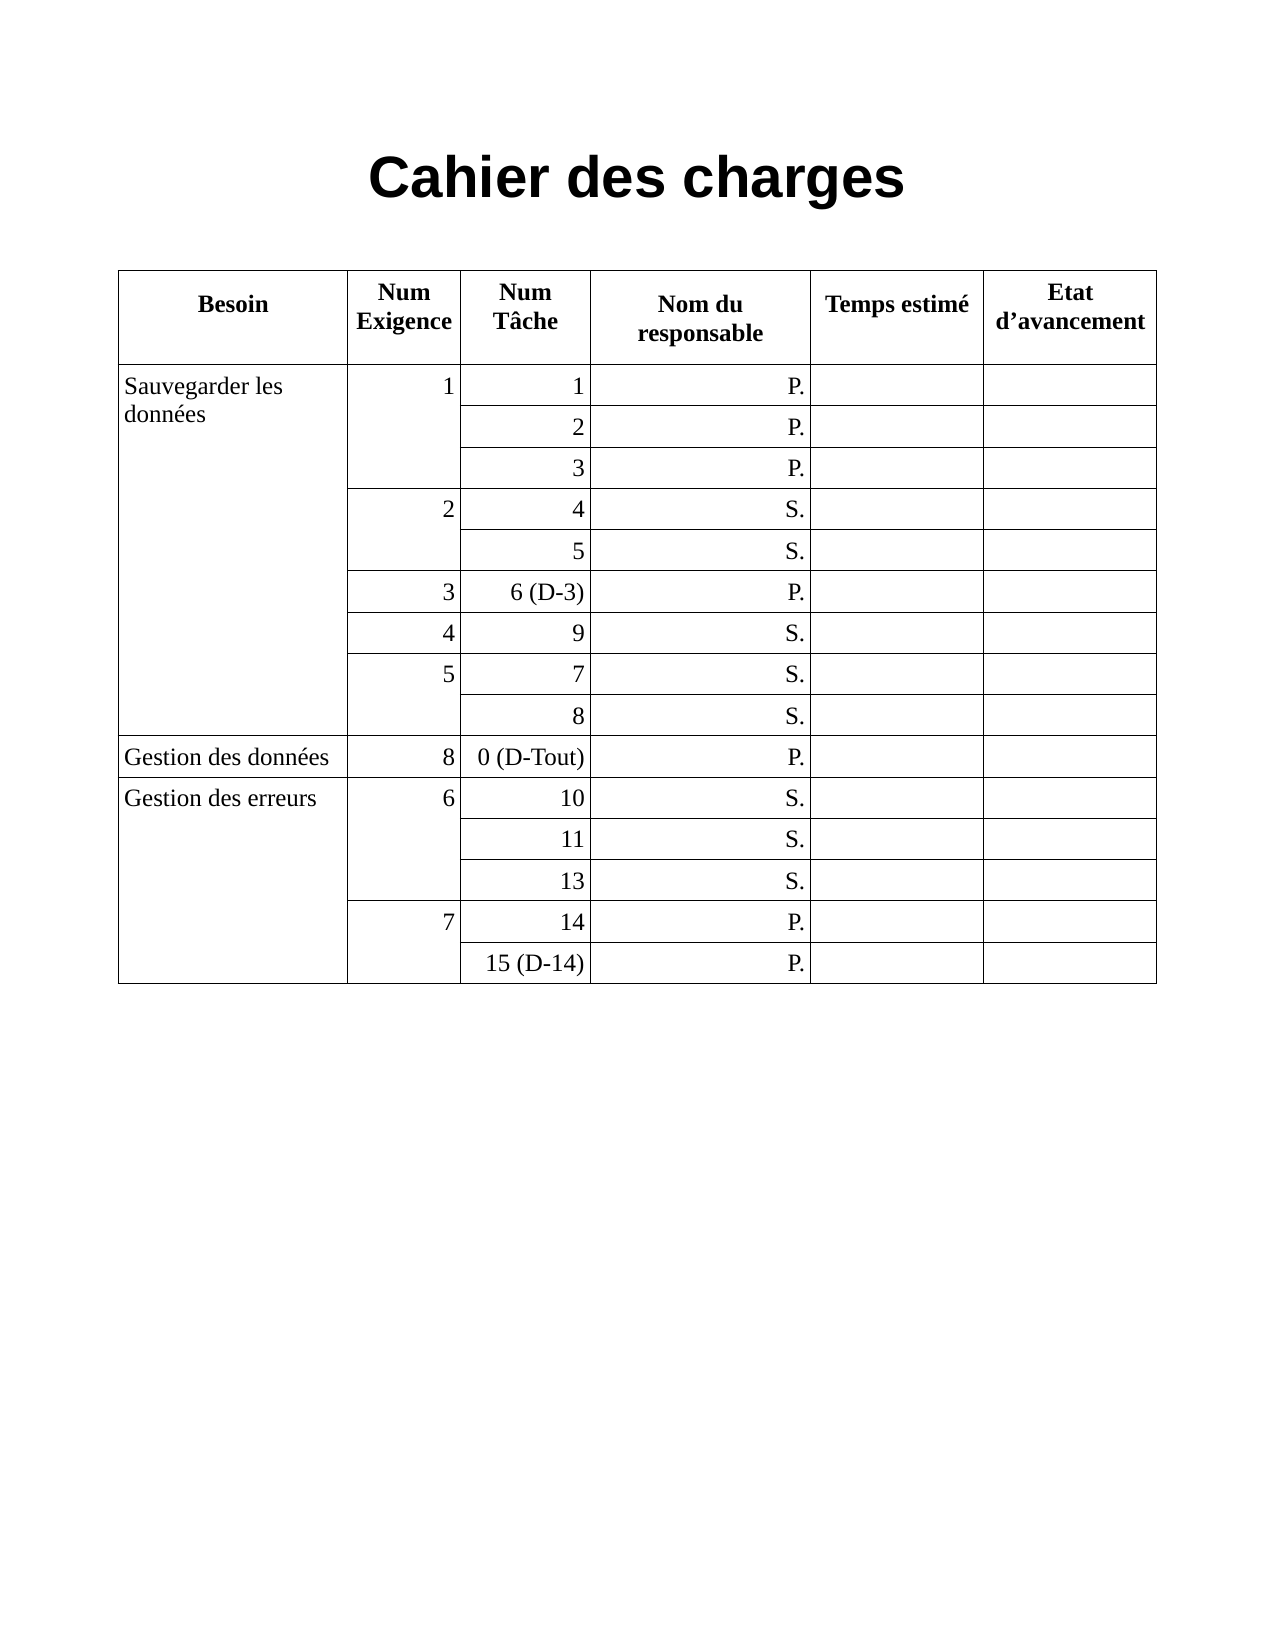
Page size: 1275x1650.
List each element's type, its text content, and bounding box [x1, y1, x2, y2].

table_cell [984, 571, 1156, 612]
table_cell [984, 654, 1156, 694]
table_cell P. [591, 365, 810, 405]
table_cell 7 [461, 654, 590, 694]
table_cell S. [591, 860, 810, 900]
table_cell [811, 778, 983, 818]
table_cell P. [591, 571, 810, 612]
table_cell S. [591, 819, 810, 859]
table_cell [811, 365, 983, 405]
table_cell 5 [461, 530, 590, 570]
table_cell 9 [461, 613, 590, 653]
table_cell [811, 901, 983, 942]
table_cell P. [591, 901, 810, 942]
table_cell 4 [461, 489, 590, 529]
table_cell [984, 530, 1156, 570]
table_cell 5 [348, 654, 460, 735]
table_cell 6 [348, 778, 460, 900]
table_cell [984, 489, 1156, 529]
table_cell [984, 406, 1156, 447]
table_cell [811, 613, 983, 653]
table_cell S. [591, 695, 810, 735]
table_cell Sauvegarder les données [119, 365, 347, 735]
table_cell P. [591, 943, 810, 983]
table_cell 3 [461, 448, 590, 488]
table_header Temps estimé [811, 271, 983, 364]
table_cell [984, 736, 1156, 777]
table_cell 3 [348, 571, 460, 612]
table_cell S. [591, 654, 810, 694]
table_header Num Tâche [461, 271, 590, 364]
table_cell [984, 943, 1156, 983]
table_cell [811, 489, 983, 529]
table_cell [984, 860, 1156, 900]
table_cell 1 [461, 365, 590, 405]
table_cell [984, 901, 1156, 942]
table_cell [811, 654, 983, 694]
table_cell 8 [461, 695, 590, 735]
table_cell 15 (D-14) [461, 943, 590, 983]
table_cell 6 (D-3) [461, 571, 590, 612]
table_cell 10 [461, 778, 590, 818]
table_cell [984, 819, 1156, 859]
table_cell Gestion des données [119, 736, 347, 777]
table_cell 1 [348, 365, 460, 488]
table_cell [811, 695, 983, 735]
title Cahier des charges [118, 143, 1157, 210]
table_cell S. [591, 613, 810, 653]
table_cell [811, 571, 983, 612]
table_header Nom du responsable [591, 271, 810, 364]
table_cell Gestion des erreurs [119, 778, 347, 983]
table_cell 8 [348, 736, 460, 777]
table_cell 11 [461, 819, 590, 859]
table_header Besoin [119, 271, 347, 364]
table_cell P. [591, 406, 810, 447]
table_cell [811, 860, 983, 900]
table_cell [984, 695, 1156, 735]
table_cell 0 (D-Tout) [461, 736, 590, 777]
table_cell S. [591, 530, 810, 570]
table_cell S. [591, 489, 810, 529]
table_cell [984, 778, 1156, 818]
table_cell 2 [461, 406, 590, 447]
table_cell [811, 736, 983, 777]
table_header Num Exigence [348, 271, 460, 364]
table_cell [811, 406, 983, 447]
table_cell [984, 448, 1156, 488]
table_cell [984, 613, 1156, 653]
table_cell [811, 530, 983, 570]
table_cell [811, 819, 983, 859]
table_cell 14 [461, 901, 590, 942]
table_cell S. [591, 778, 810, 818]
table_cell P. [591, 448, 810, 488]
table_cell [811, 448, 983, 488]
table_cell P. [591, 736, 810, 777]
table_header Etat d’avancement [984, 271, 1156, 364]
table_cell [984, 365, 1156, 405]
table_cell 13 [461, 860, 590, 900]
table_cell 4 [348, 613, 460, 653]
table_cell 7 [348, 901, 460, 983]
table_cell 2 [348, 489, 460, 570]
table_cell [811, 943, 983, 983]
